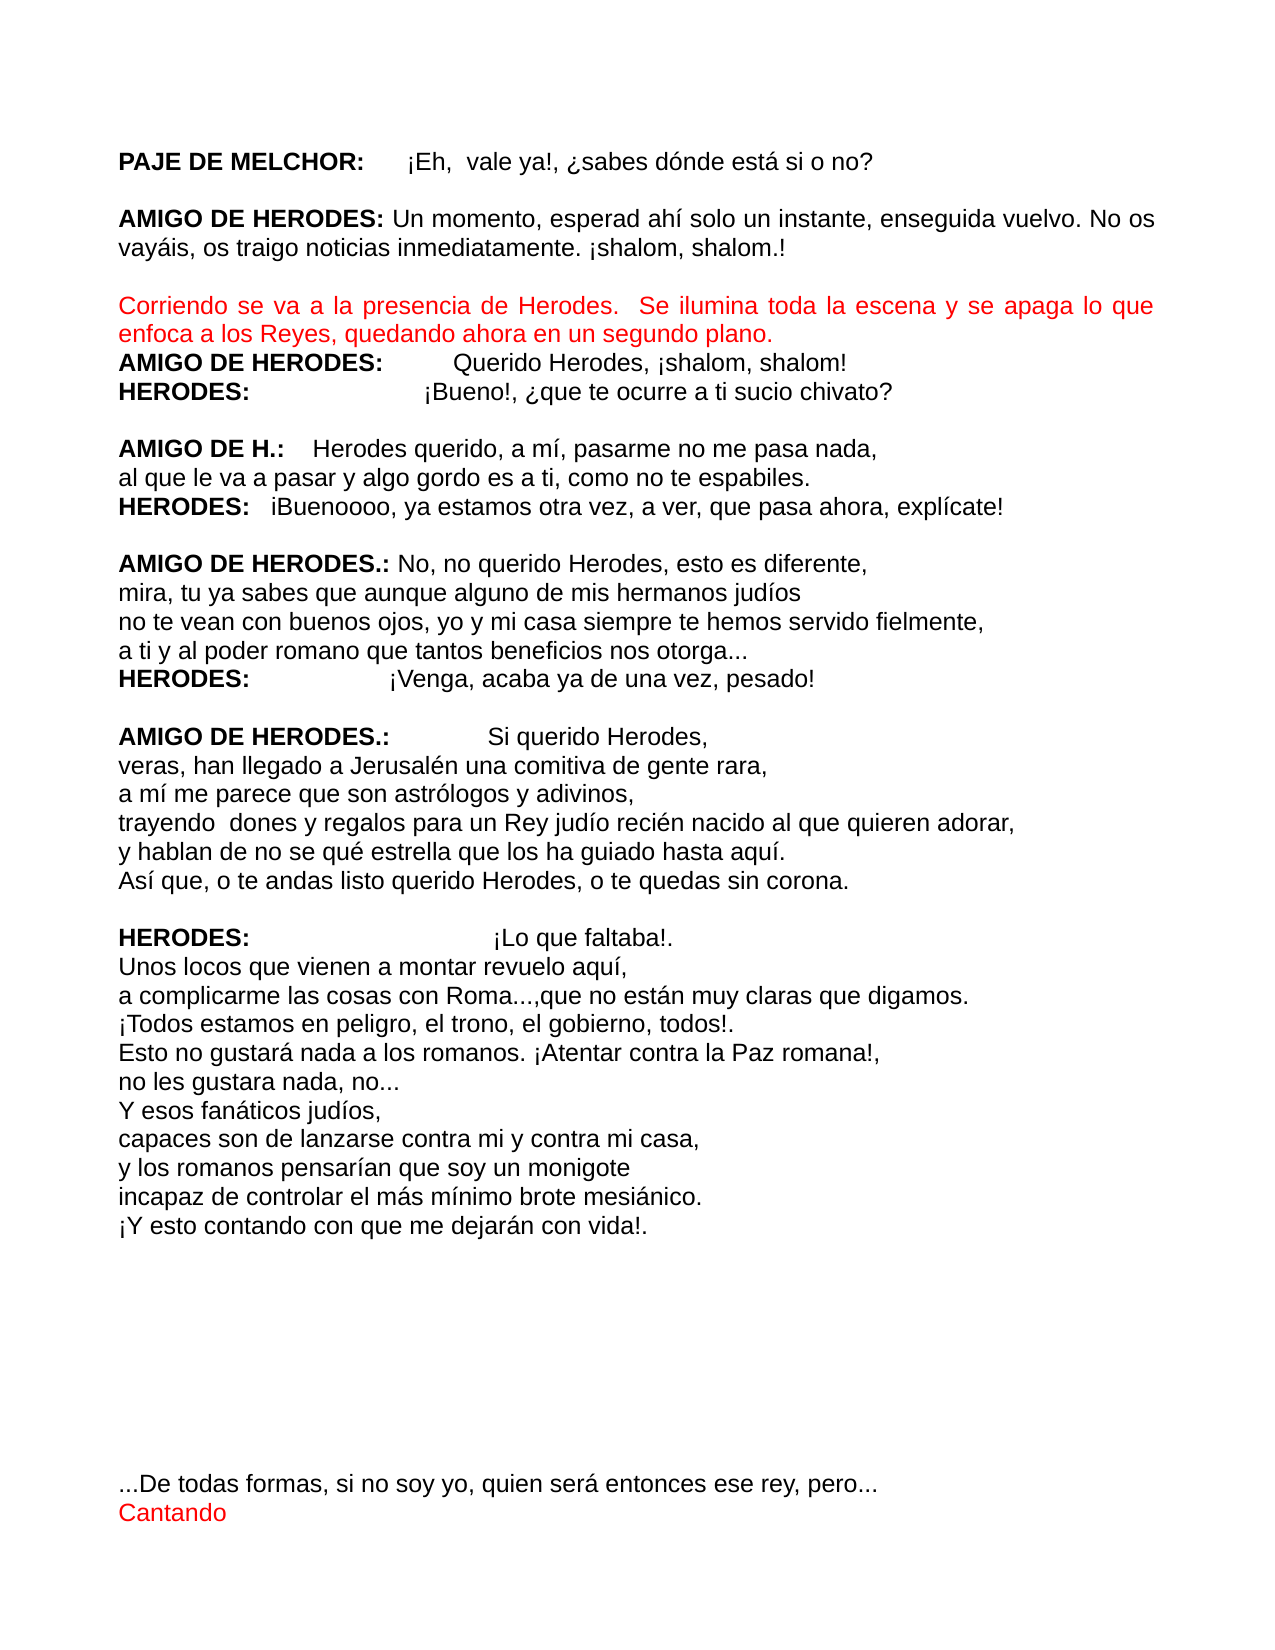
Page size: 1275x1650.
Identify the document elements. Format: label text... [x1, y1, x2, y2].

text trayendo dones y regalos para un Rey judío recién nacido al que quieren adorar, [118, 808, 1157, 837]
text y hablan de no se qué estrella que los ha guiado hasta aquí. [118, 837, 1157, 866]
text HERODES: ¡Venga, acaba ya de una vez, pesado! [118, 664, 1157, 693]
text HERODES: ¡Bueno!, ¿que te ocurre a ti sucio chivato? [118, 377, 1157, 406]
text a ti y al poder romano que tantos beneficios nos otorga... [118, 636, 1157, 664]
text AMIGO DE HERODES.: No, no querido Herodes, esto es diferente, [118, 549, 1157, 578]
text AMIGO DE HERODES: Un momento, esperad ahí solo un instante, enseguida vuelvo. No os vayáis, os traigo noticias inmediatamente. ¡shalom, shalom.! [118, 204, 1157, 262]
text HERODES: ¡Lo que faltaba!. [118, 923, 1157, 952]
text Así que, o te andas listo querido Herodes, o te quedas sin corona. [118, 866, 1157, 894]
text a complicarme las cosas con Roma...,que no están muy claras que digamos. [118, 981, 1157, 1009]
text AMIGO DE HERODES: Querido Herodes, ¡shalom, shalom! [118, 348, 1157, 377]
text capaces son de lanzarse contra mi y contra mi casa, [118, 1124, 1157, 1153]
text Cantando [118, 1498, 1157, 1527]
text ¡Y esto contando con que me dejarán con vida!. [118, 1211, 1157, 1239]
text al que le va a pasar y algo gordo es a ti, como no te espabiles. [118, 463, 1157, 492]
text no les gustara nada, no... [118, 1067, 1157, 1096]
text Unos locos que vienen a montar revuelo aquí, [118, 952, 1157, 981]
text AMIGO DE H.: Herodes querido, a mí, pasarme no me pasa nada, [118, 434, 1157, 463]
text ¡Todos estamos en peligro, el trono, el gobierno, todos!. [118, 1009, 1157, 1038]
text a mí me parece que son astrólogos y adivinos, [118, 779, 1157, 808]
text HERODES: iBuenoooo, ya estamos otra vez, a ver, que pasa ahora, explícate! [118, 492, 1157, 521]
text Esto no gustará nada a los romanos. ¡Atentar contra la Paz romana!, [118, 1038, 1157, 1067]
text Corriendo se va a la presencia de Herodes. Se ilumina toda la escena y se apaga lo que enfoca a los Reyes, quedando ahora en un segundo plano. [118, 291, 1157, 348]
text mira, tu ya sabes que aunque alguno de mis hermanos judíos [118, 578, 1157, 607]
text incapaz de controlar el más mínimo brote mesiánico. [118, 1182, 1157, 1211]
text veras, han llegado a Jerusalén una comitiva de gente rara, [118, 751, 1157, 779]
text PAJE DE MELCHOR: ¡Eh, vale ya!, ¿sabes dónde está si o no? [118, 147, 1157, 176]
text ...De todas formas, si no soy yo, quien será entonces ese rey, pero... [118, 1469, 1157, 1498]
text Y esos fanáticos judíos, [118, 1096, 1157, 1124]
text AMIGO DE HERODES.: Si querido Herodes, [118, 722, 1157, 751]
text y los romanos pensarían que soy un monigote [118, 1153, 1157, 1182]
text no te vean con buenos ojos, yo y mi casa siempre te hemos servido fielmente, [118, 607, 1157, 636]
